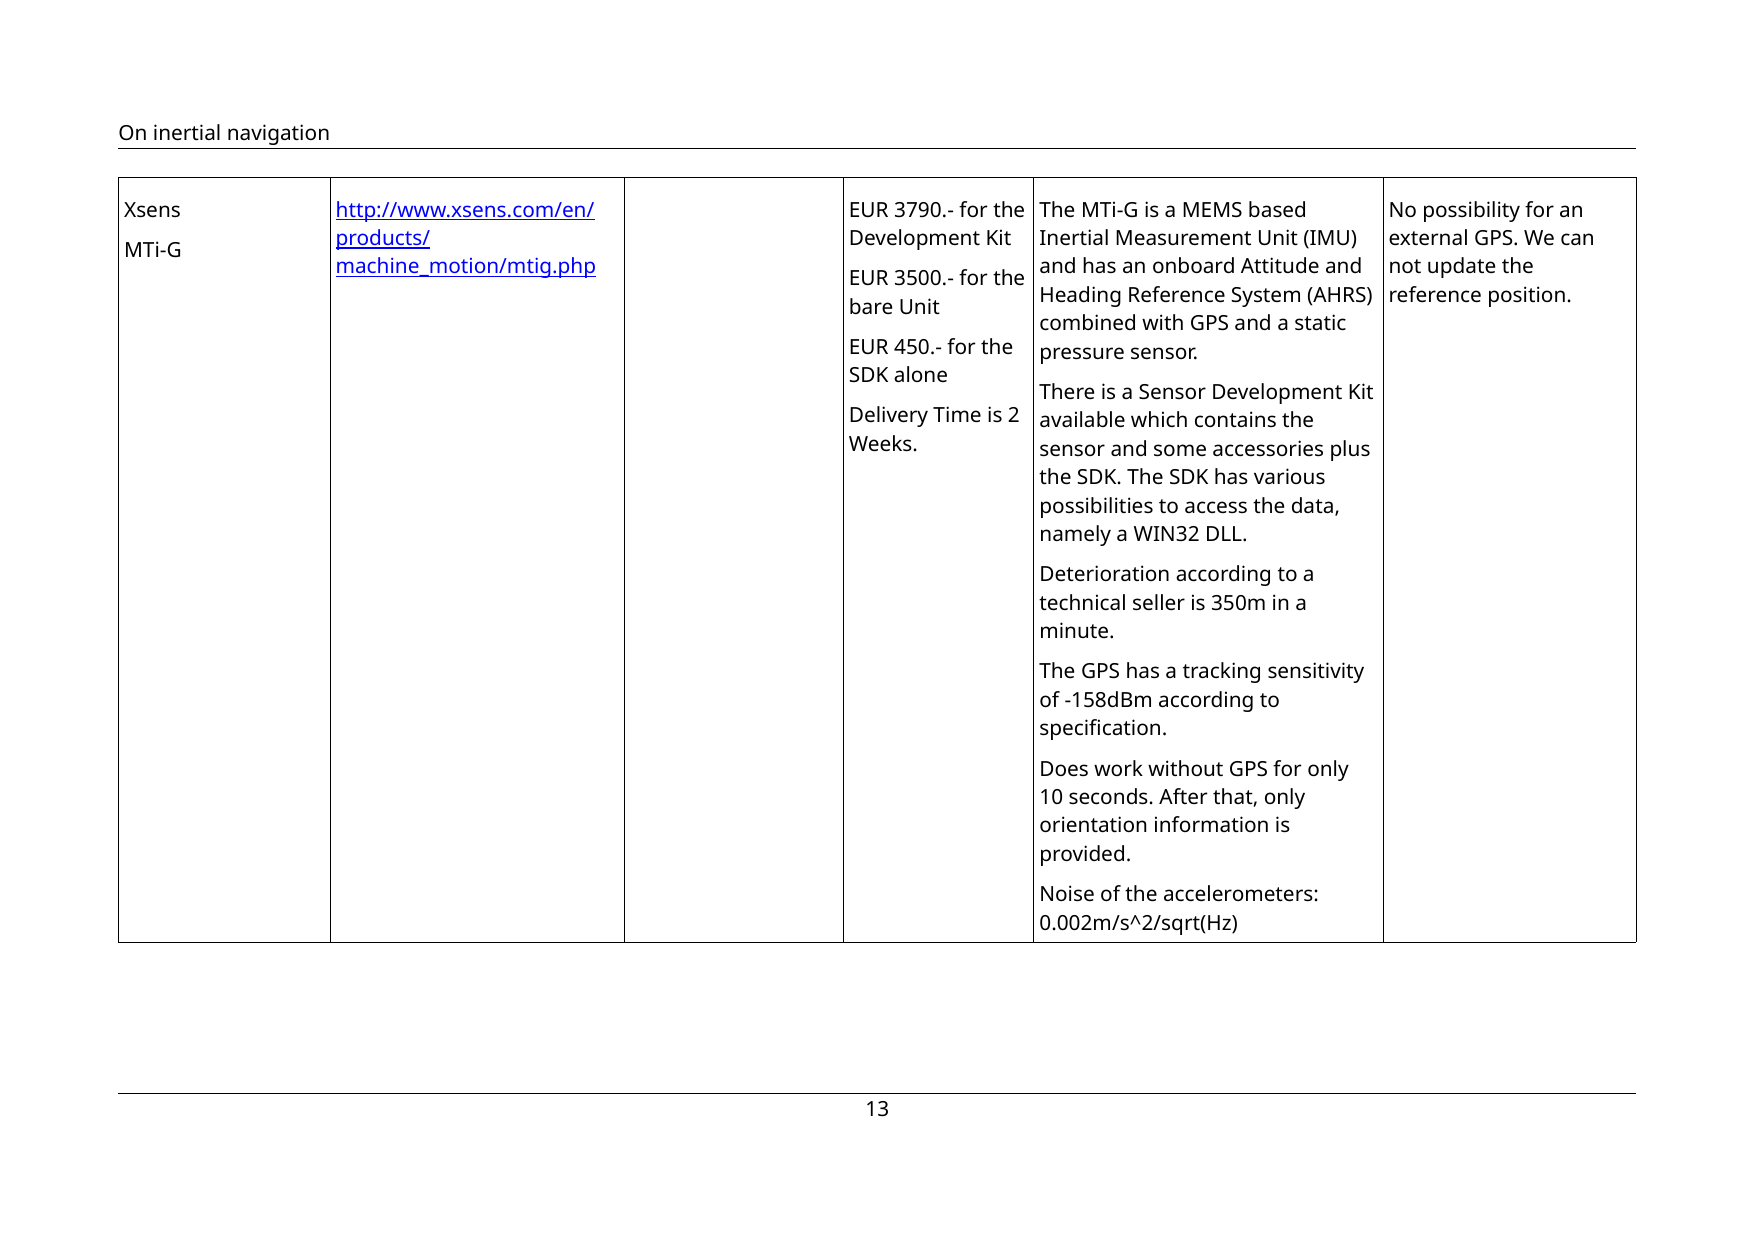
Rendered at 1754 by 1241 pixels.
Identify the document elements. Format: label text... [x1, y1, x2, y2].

table_cell EUR 3790.- for the Development Kit EUR 3500.- for the bare Unit EUR 450.- for the SDK alone Delivery Time is 2 Weeks. [844, 178, 1033, 942]
table_cell [625, 178, 843, 942]
table_cell The MTi-G is a MEMS based Inertial Measurement Unit (IMU) and has an onboard Attitude and Heading Reference System (AHRS) combined with GPS and a static pressure sensor. There is a Sensor Development Kit available which contains the sensor and some accessories plus the SDK. The SDK has various possibilities to access the data, namely a WIN32 DLL. Deterioration according to a technical seller is 350m in a minute. The GPS has a tracking sensitivity of -158dBm according to specification. Does work without GPS for only 10 seconds. After that, only orientation information is provided. Noise of the accelerometers: 0.002m/s^2/sqrt(Hz) [1034, 178, 1383, 942]
table_cell Xsens MTi-G [119, 178, 330, 942]
table_cell No possibility for an external GPS. We can not update the reference position. [1384, 178, 1636, 942]
table_cell http://www.xsens.com/en/products/machine_motion/mtig.php [331, 178, 624, 942]
